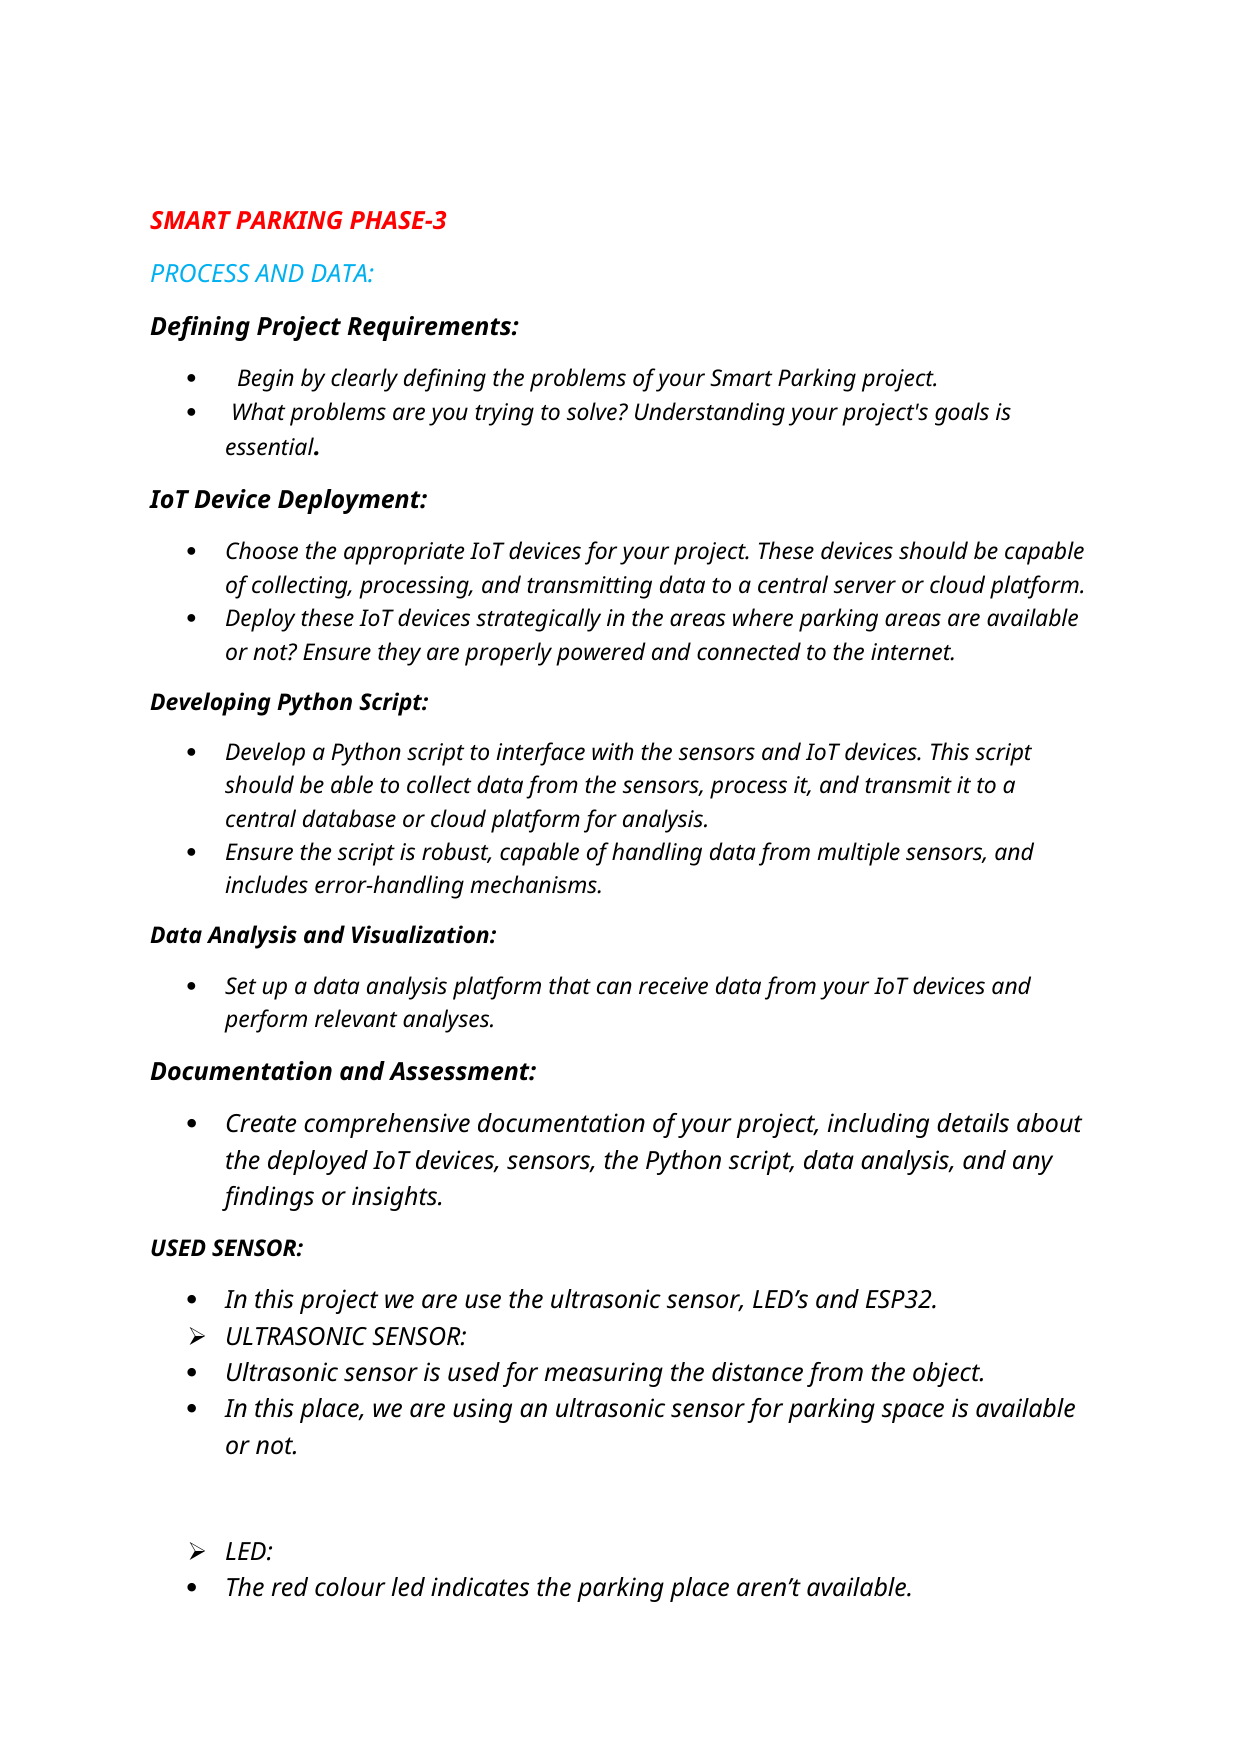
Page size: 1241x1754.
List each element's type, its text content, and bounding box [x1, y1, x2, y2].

list Develop a Python script to interface with the sensors and IoT devices. This script should be able to collect data from the sensors, process it, and transmit it to a central database or cloud platform for analysis. [187, 736, 1090, 834]
list ULTRASONIC SENSOR: [187, 1318, 1090, 1352]
text Documentation and Assessment: [150, 1053, 1090, 1087]
text USED SENSOR: [150, 1232, 1090, 1263]
text PROCESS AND DATA: [150, 256, 1090, 290]
list Ultrasonic sensor is used for measuring the distance from the object. [187, 1355, 1090, 1389]
text SMART PARKING PHASE-3 [150, 203, 1090, 237]
list The red colour led indicates the parking place aren’t available. [187, 1570, 1090, 1604]
list Ensure the script is robust, capable of handling data from multiple sensors, and includes error-handling mechanisms. [187, 836, 1090, 901]
text Developing Python Script: [150, 686, 1090, 717]
list In this place, we are using an ultrasonic sensor for parking space is available or not. [187, 1391, 1090, 1461]
list LED: [187, 1533, 1090, 1567]
list Begin by clearly defining the problems of your Smart Parking project. [187, 362, 1090, 393]
list Create comprehensive documentation of your project, including details about the deployed IoT devices, sensors, the Python script, data analysis, and any findings or insights. [187, 1106, 1090, 1213]
text Data Analysis and Visualization: [150, 919, 1090, 951]
list In this project we are use the ultrasonic sensor, LED’s and ESP32. [187, 1282, 1090, 1316]
list Choose the appropriate IoT devices for your project. These devices should be capable of collecting, processing, and transmitting data to a central server or cloud platform. [187, 535, 1090, 600]
list Set up a data analysis platform that can receive data from your IoT devices and perform relevant analyses. [187, 969, 1090, 1034]
list What problems are you trying to solve? Understanding your project's goals is essential. [187, 396, 1090, 463]
text IoT Device Deployment: [150, 482, 1090, 516]
list Deploy these IoT devices strategically in the areas where parking areas are available or not? Ensure they are properly powered and connected to the internet. [187, 602, 1090, 667]
text Defining Project Requirements: [150, 309, 1090, 343]
